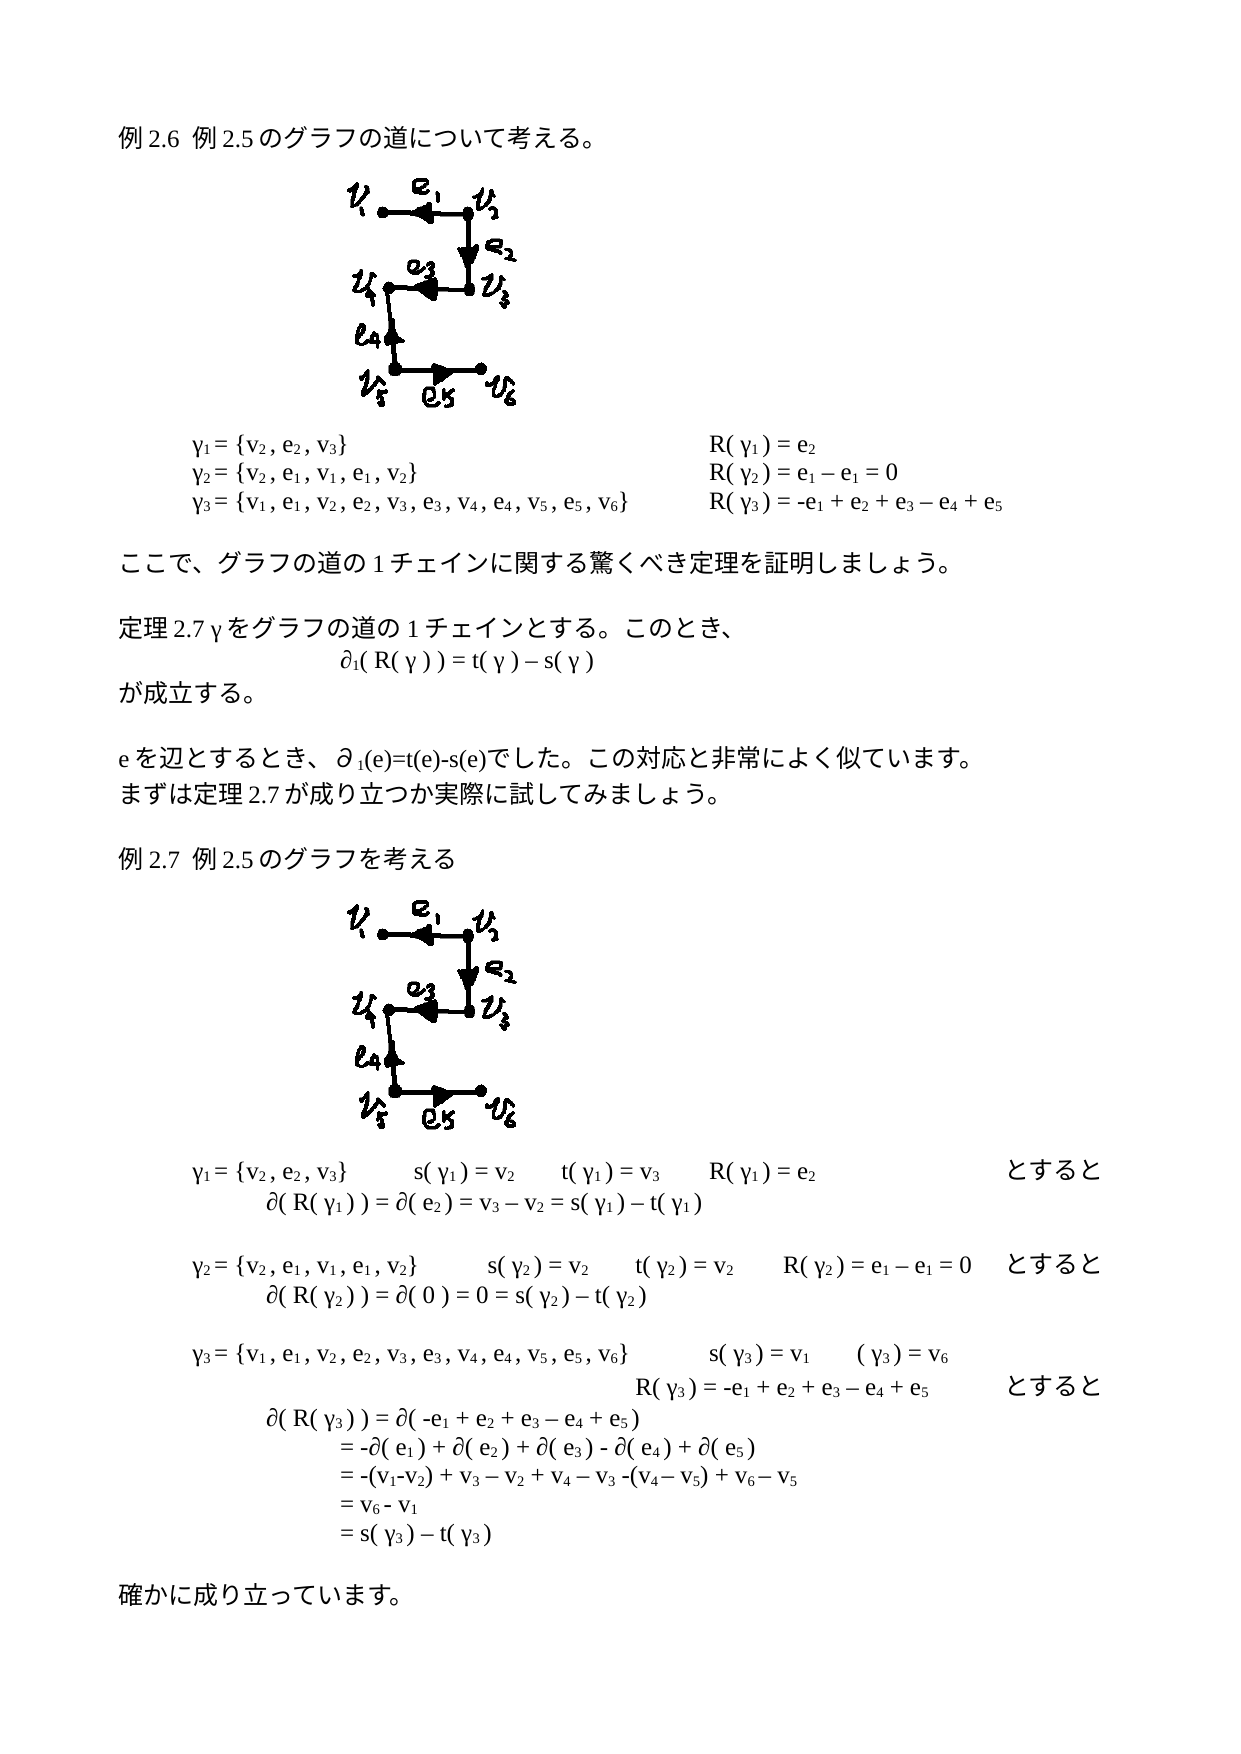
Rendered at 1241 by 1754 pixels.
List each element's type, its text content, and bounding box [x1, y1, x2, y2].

picture [331, 886, 560, 1151]
text γ1 = {v2 , e2 , v3} s( γ1 ) = v2 t( γ1 ) = v3 R( γ1 ) = e2 とすると [118, 876, 1122, 1187]
text ∂( R( γ2 ) ) = ∂( 0 ) = 0 = s( γ2 ) – t( γ2 ) [118, 1280, 1122, 1309]
picture [331, 165, 560, 429]
text γ3 = {v1 , e1 , v2 , e2 , v3 , e3 , v4 , e4 , v5 , e5 , v6} R( γ3 ) = -e1 + e2 + e3 – e4 + e5 [118, 486, 1122, 515]
text = s( γ3 ) – t( γ3 ) [118, 1518, 1122, 1547]
text = -∂( e1 ) + ∂( e2 ) + ∂( e3 ) - ∂( e4 ) + ∂( e5 ) [118, 1432, 1122, 1460]
text ∂1( R( γ ) ) = t( γ ) – s( γ ) [118, 645, 1122, 674]
text 例 2.7 例2.5のグラフを考える [118, 840, 1122, 876]
text ∂( R( γ3 ) ) = ∂( -e1 + e2 + e3 – e4 + e5 ) [118, 1403, 1122, 1432]
text ここで、グラフの道の1チェインに関する驚くべき定理を証明しましょう。 [118, 544, 1122, 580]
text γ1 = {v2 , e2 , v3} R( γ1 ) = e2 [118, 154, 1122, 457]
text eを辺とするとき、∂1(e)=t(e)-s(e)でした。この対応と非常によく似ています。 [118, 739, 1122, 775]
text ∂( R( γ1 ) ) = ∂( e2 ) = v3 – v2 = s( γ1 ) – t( γ1 ) [118, 1187, 1122, 1215]
text = -(v1-v2) + v3 – v2 + v4 – v3 -(v4 – v5) + v6 – v5 [118, 1460, 1122, 1489]
text γ2 = {v2 , e1 , v1 , e1 , v2} R( γ2 ) = e1 – e1 = 0 [118, 457, 1122, 486]
text 確かに成り立っています。 [118, 1575, 1122, 1612]
text R( γ3 ) = -e1 + e2 + e3 – e4 + e5 とすると [118, 1367, 1122, 1403]
text まずは定理2.7が成り立つか実際に試してみましょう。 [118, 775, 1122, 811]
text 例2.6 例2.5のグラフの道について考える。 [118, 118, 1122, 154]
text = v6 - v1 [118, 1489, 1122, 1518]
text 定理2.7 γをグラフの道の1チェインとする。このとき、 [118, 609, 1122, 645]
text γ2 = {v2 , e1 , v1 , e1 , v2} s( γ2 ) = v2 t( γ2 ) = v2 R( γ2 ) = e1 – e1 = 0 とすると [118, 1244, 1122, 1280]
text γ3 = {v1 , e1 , v2 , e2 , v3 , e3 , v4 , e4 , v5 , e5 , v6} s( γ3 ) = v1 ( γ3 ) = v6 [118, 1338, 1122, 1367]
text が成立する。 [118, 674, 1122, 710]
